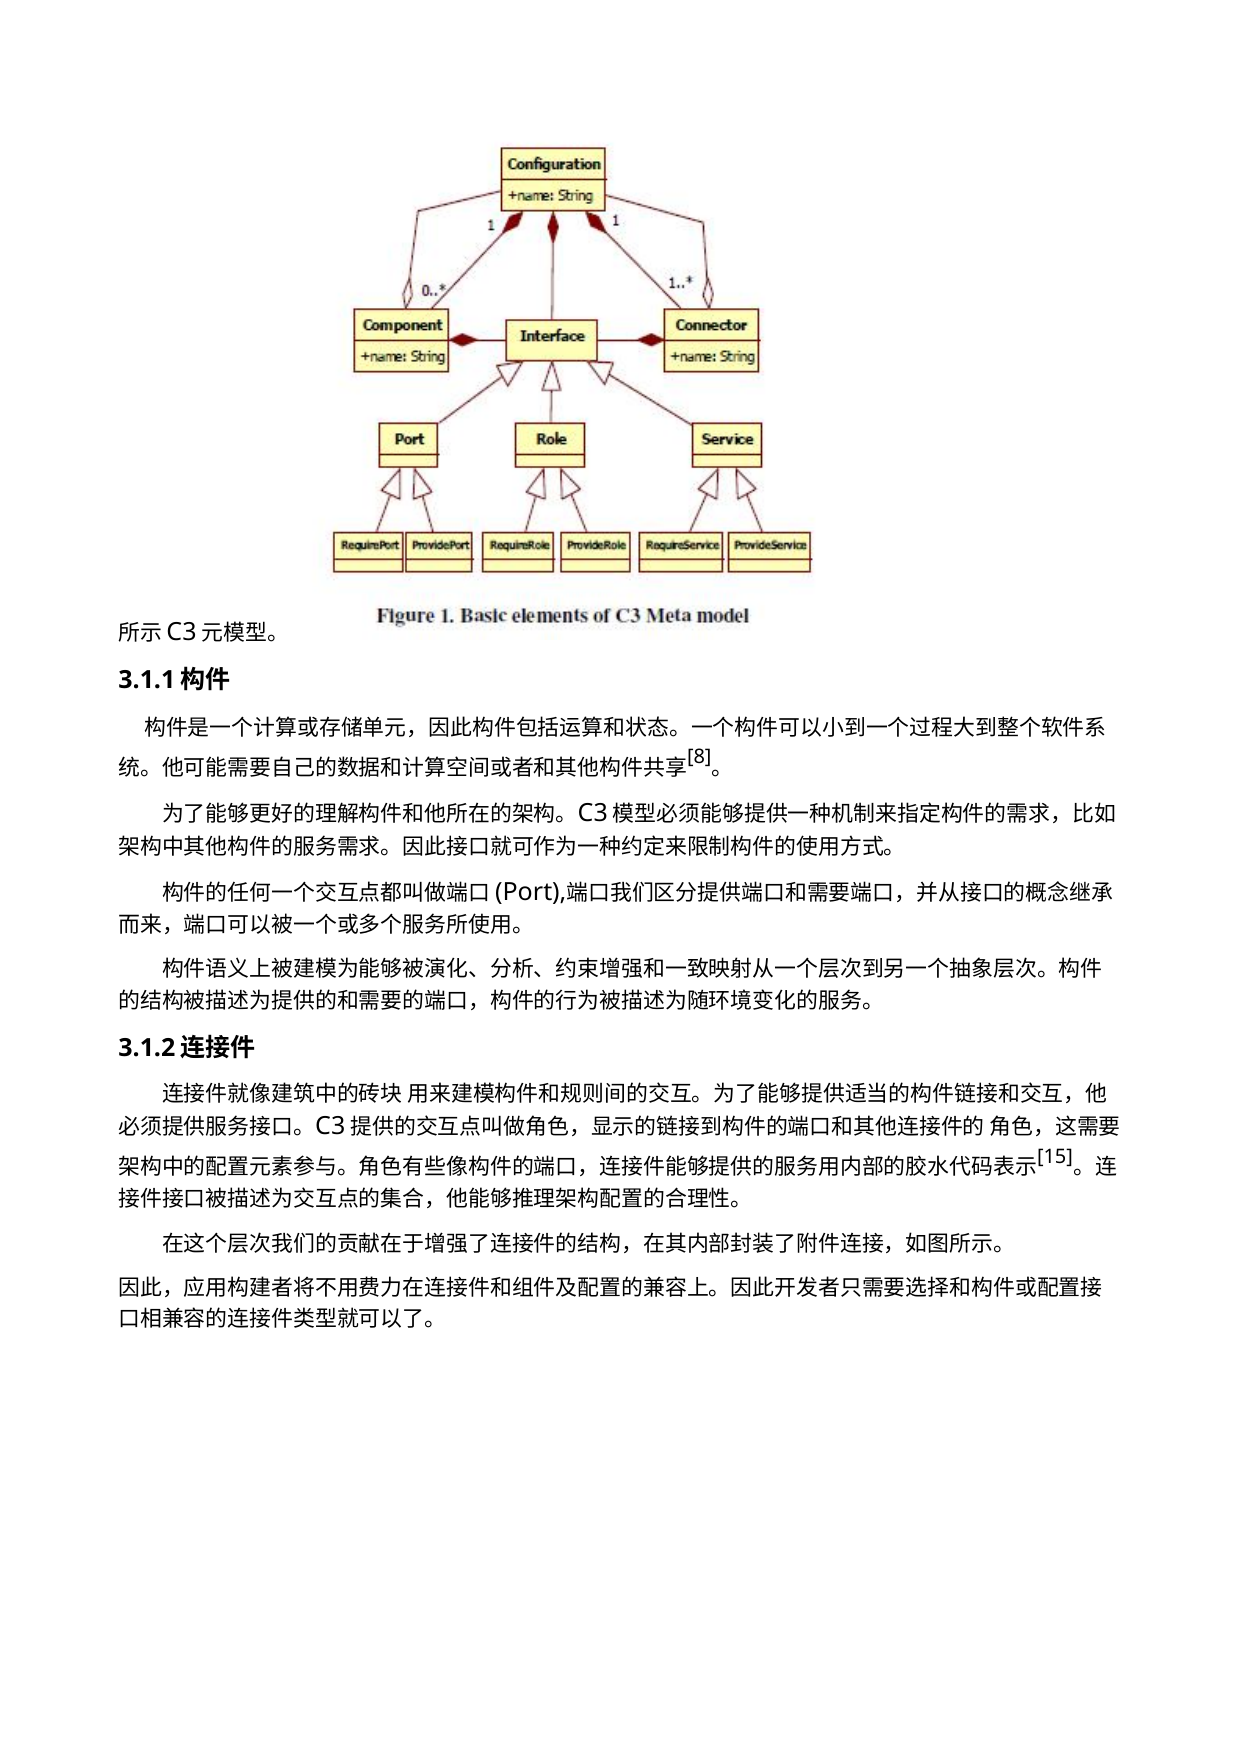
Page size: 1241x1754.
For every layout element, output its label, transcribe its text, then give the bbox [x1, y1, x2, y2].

picture [288, 118, 844, 640]
text 为了能够更好的理解构件和他所在的架构。C3模型必须能够提供一种机制来指定构件的需求，比如架构中其他构件的服务需求。因此接口就可作为一种约定来限制构件的使用方式。 [118, 795, 1122, 861]
text 所示C3元模型。 [118, 118, 1122, 647]
text 构件是一个计算或存储单元，因此构件包括运算和状态。一个构件可以小到一个过程大到整个软件系统。他可能需要自己的数据和计算空间或者和其他构件共享[8]。 [118, 708, 1122, 782]
text 构件语义上被建模为能够被演化、分析、约束增强和一致映射从一个层次到另一个抽象层次。构件的结构被描述为提供的和需要的端口，构件的行为被描述为随环境变化的服务。 [118, 951, 1122, 1015]
text 3.1.2连接件 [118, 1027, 1122, 1063]
text 在这个层次我们的贡献在于增强了连接件的结构，在其内部封装了附件连接，如图所示。 [118, 1226, 1122, 1257]
text 连接件就像建筑中的砖块 用来建模构件和规则间的交互。为了能够提供适当的构件链接和交互，他必须提供服务接口。C3提供的交互点叫做角色，显示的链接到构件的端口和其他连接件的 角色，这需要架构中的配置元素参与。角色有些像构件的端口，连接件能够提供的服务用内部的胶水代码表示[15]。连接件接口被描述为交互点的集合，他能够推理架构配置的合理性。 [118, 1076, 1122, 1213]
text 3.1.1构件 [118, 660, 1122, 696]
text 构件的任何一个交互点都叫做端口 (Port),端口我们区分提供端口和需要端口，并从接口的概念继承而来，端口可以被一个或多个服务所使用。 [118, 873, 1122, 939]
text 因此，应用构建者将不用费力在连接件和组件及配置的兼容上。因此开发者只需要选择和构件或配置接口相兼容的连接件类型就可以了。 [118, 1270, 1122, 1333]
